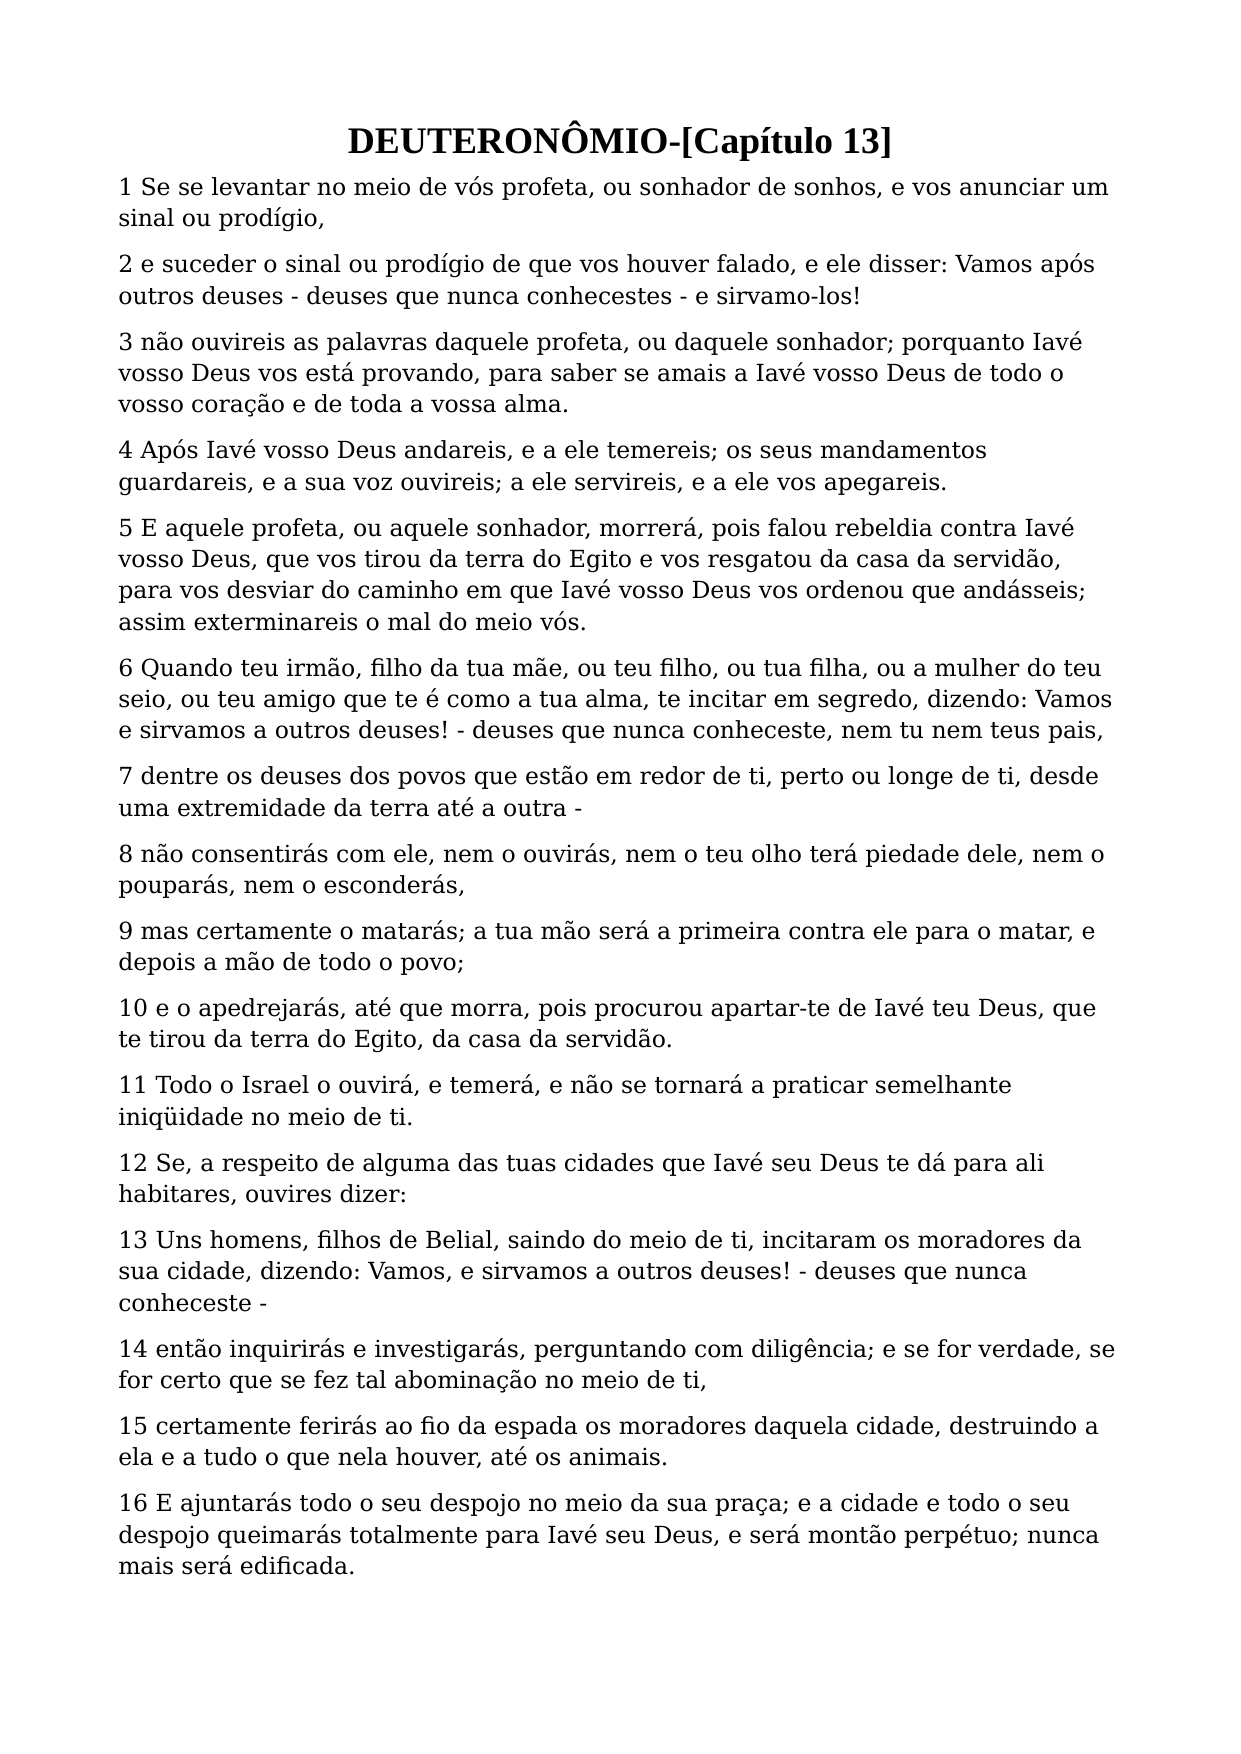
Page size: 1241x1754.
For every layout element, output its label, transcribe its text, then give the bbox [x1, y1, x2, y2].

text 2 e suceder o sinal ou prodígio de que vos houver falado, e ele disser: Vamos após outros deuses - deuses que nunca conhecestes - e sirvamo-los! [118, 251, 1122, 310]
text 16 E ajuntarás todo o seu despojo no meio da sua praça; e a cidade e todo o seu despojo queimarás totalmente para Iavé seu Deus, e será montão perpétuo; nunca mais será edificada. [118, 1490, 1122, 1580]
text 14 então inquirirás e investigarás, perguntando com diligência; e se for verdade, se for certo que se fez tal abominação no meio de ti, [118, 1335, 1122, 1394]
text 6 Quando teu irmão, filho da tua mãe, ou teu filho, ou tua filha, ou a mulher do teu seio, ou teu amigo que te é como a tua alma, te incitar em segredo, dizendo: Vamos e sirvamos a outros deuses! - deuses que nunca conheceste, nem tu nem teus pais, [118, 654, 1122, 744]
text 5 E aquele profeta, ou aquele sonhador, morrerá, pois falou rebeldia contra Iavé vosso Deus, que vos tirou da terra do Egito e vos resgatou da casa da servidão, para vos desviar do caminho em que Iavé vosso Deus vos ordenou que andásseis; assim exterminareis o mal do meio vós. [118, 514, 1122, 636]
text 8 não consentirás com ele, nem o ouvirás, nem o teu olho terá piedade dele, nem o pouparás, nem o esconderás, [118, 840, 1122, 899]
subtitle DEUTERONÔMIO-[Capítulo 13] [118, 118, 1122, 161]
text 1 Se se levantar no meio de vós profeta, ou sonhador de sonhos, e vos anunciar um sinal ou prodígio, [118, 174, 1122, 232]
text 4 Após Iavé vosso Deus andareis, e a ele temereis; os seus mandamentos guardareis, e a sua voz ouvireis; a ele servireis, e a ele vos apegareis. [118, 437, 1122, 496]
text 12 Se, a respeito de alguma das tuas cidades que Iavé seu Deus te dá para ali habitares, ouvires dizer: [118, 1149, 1122, 1208]
text 13 Uns homens, filhos de Belial, saindo do meio de ti, incitaram os moradores da sua cidade, dizendo: Vamos, e sirvamos a outros deuses! - deuses que nunca conheceste - [118, 1227, 1122, 1317]
text 10 e o apedrejarás, até que morra, pois procurou apartar-te de Iavé teu Deus, que te tirou da terra do Egito, da casa da servidão. [118, 995, 1122, 1053]
text 11 Todo o Israel o ouvirá, e temerá, e não se tornará a praticar semelhante iniqüidade no meio de ti. [118, 1072, 1122, 1131]
text 7 dentre os deuses dos povos que estão em redor de ti, perto ou longe de ti, desde uma extremidade da terra até a outra - [118, 763, 1122, 822]
text 15 certamente ferirás ao fio da espada os moradores daquela cidade, destruindo a ela e a tudo o que nela houver, até os animais. [118, 1413, 1122, 1471]
text 3 não ouvireis as palavras daquele profeta, ou daquele sonhador; porquanto Iavé vosso Deus vos está provando, para saber se amais a Iavé vosso Deus de todo o vosso coração e de toda a vossa alma. [118, 328, 1122, 418]
text 9 mas certamente o matarás; a tua mão será a primeira contra ele para o matar, e depois a mão de todo o povo; [118, 917, 1122, 976]
